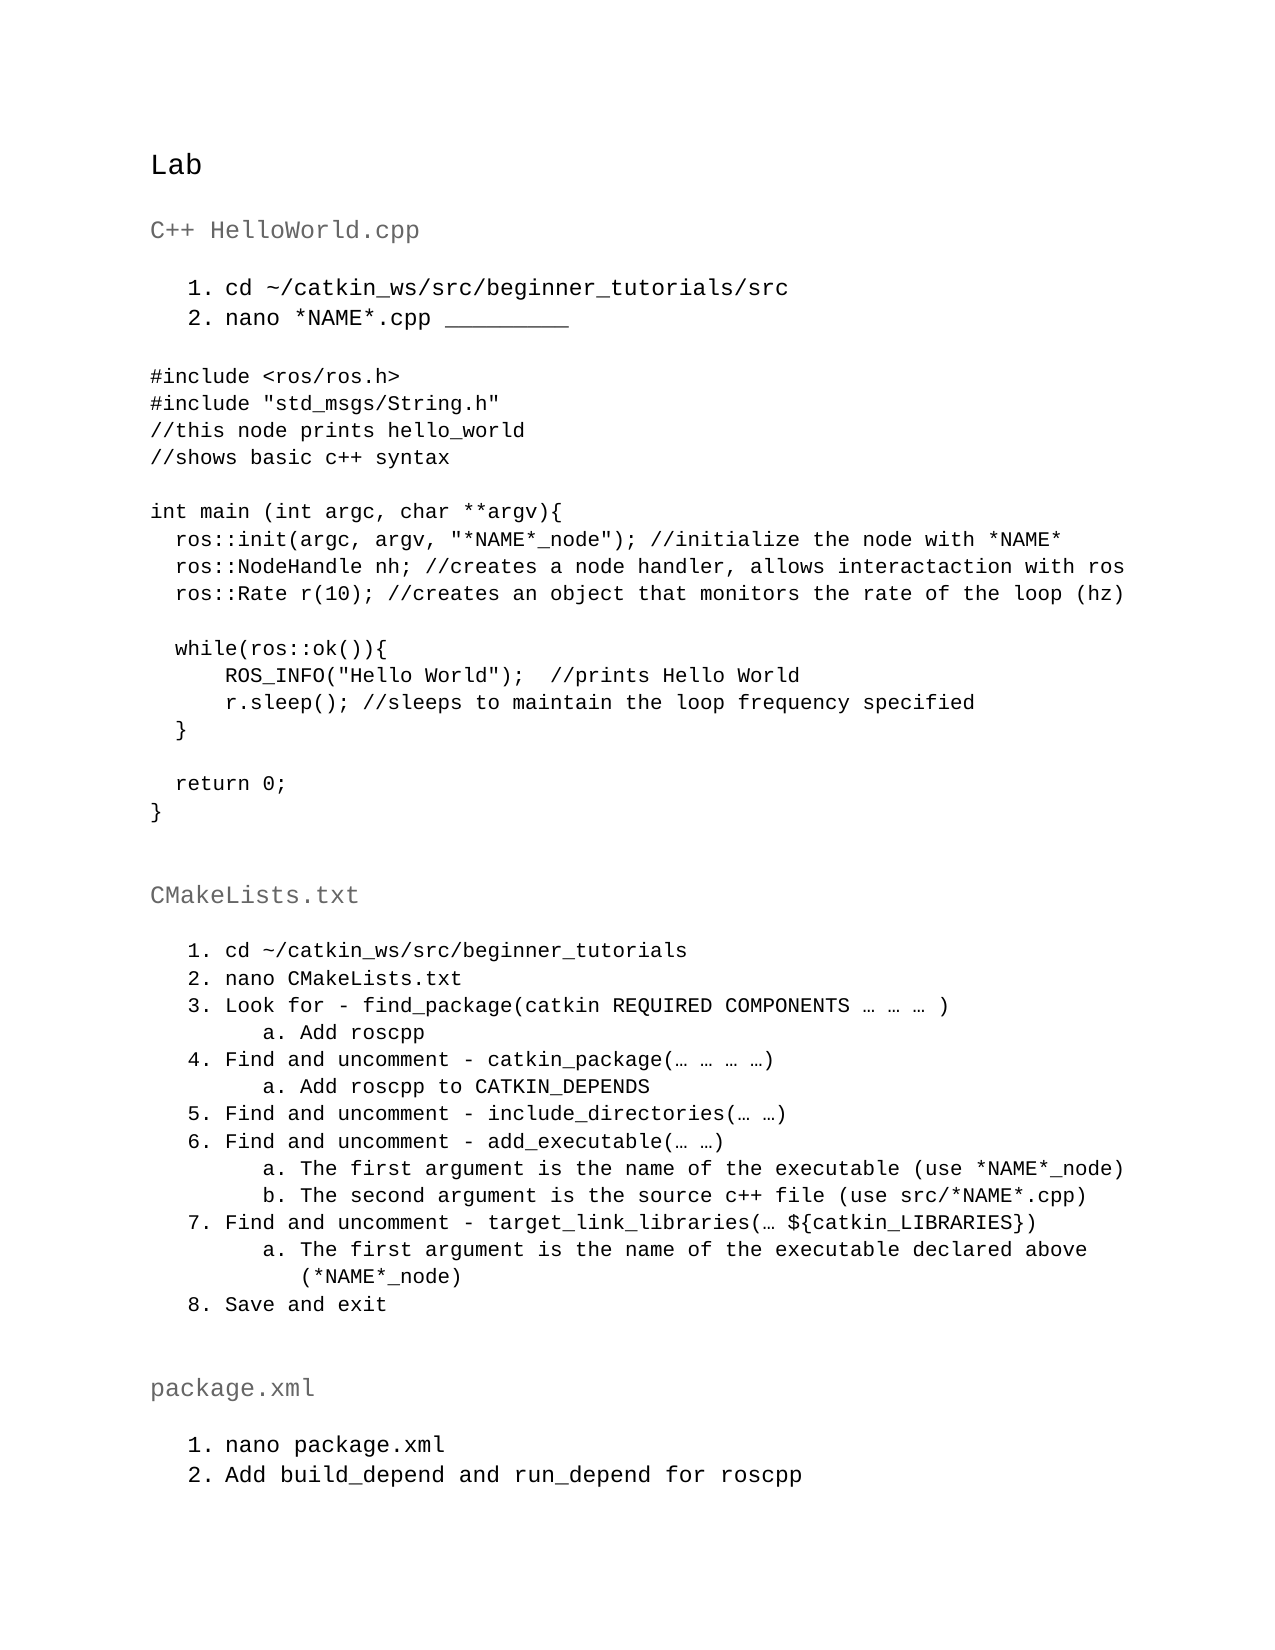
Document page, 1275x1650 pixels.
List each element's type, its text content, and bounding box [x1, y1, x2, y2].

text //this node prints hello_world [150, 420, 1125, 444]
subtitle C++ HelloWorld.cpp [150, 218, 1125, 246]
list Add roscpp [262, 1022, 1125, 1046]
list cd ~/catkin_ws/src/beginner_tutorials/src [187, 276, 1125, 302]
text return 0; [150, 773, 1125, 797]
text #include <ros/ros.h> [150, 366, 1125, 389]
text ROS_INFO("Hello World"); //prints Hello World [150, 665, 1125, 688]
list Find and uncomment - include_directories(… …) [187, 1103, 1125, 1127]
list The second argument is the source c++ file (use src/*NAME*.cpp) [262, 1185, 1125, 1209]
list The first argument is the name of the executable (use *NAME*_node) [262, 1158, 1125, 1181]
text ros::Rate r(10); //creates an object that monitors the rate of the loop (hz) [150, 583, 1125, 607]
text int main (int argc, char **argv){ [150, 502, 1125, 525]
text } [150, 801, 1125, 824]
text Lab [150, 150, 1125, 183]
text } [150, 719, 1125, 743]
list nano *NAME*.cpp _________ [187, 306, 1125, 332]
list Find and uncomment - target_link_libraries(… ${catkin_LIBRARIES}) [187, 1212, 1125, 1236]
list Look for - find_package(catkin REQUIRED COMPONENTS … … … ) [187, 995, 1125, 1018]
subtitle package.xml [150, 1375, 1125, 1404]
list Find and uncomment - add_executable(… …) [187, 1131, 1125, 1154]
subtitle CMakeLists.txt [150, 882, 1125, 911]
list cd ~/catkin_ws/src/beginner_tutorials [187, 940, 1125, 964]
text ros::init(argc, argv, "*NAME*_node"); //initialize the node with *NAME* [150, 529, 1125, 552]
list Save and exit [187, 1294, 1125, 1317]
list nano package.xml [187, 1433, 1125, 1459]
list Find and uncomment - catkin_package(… … … …) [187, 1049, 1125, 1073]
text r.sleep(); //sleeps to maintain the loop frequency specified [150, 692, 1125, 716]
text //shows basic c++ syntax [150, 447, 1125, 471]
list Add roscpp to CATKIN_DEPENDS [262, 1076, 1125, 1100]
list Add build_depend and run_depend for roscpp [187, 1463, 1125, 1489]
text while(ros::ok()){ [150, 637, 1125, 661]
text #include "std_msgs/String.h" [150, 393, 1125, 416]
list nano CMakeLists.txt [187, 967, 1125, 991]
text ros::NodeHandle nh; //creates a node handler, allows interactaction with ros [150, 556, 1125, 579]
list The first argument is the name of the executable declared above (*NAME*_node) [262, 1239, 1125, 1290]
